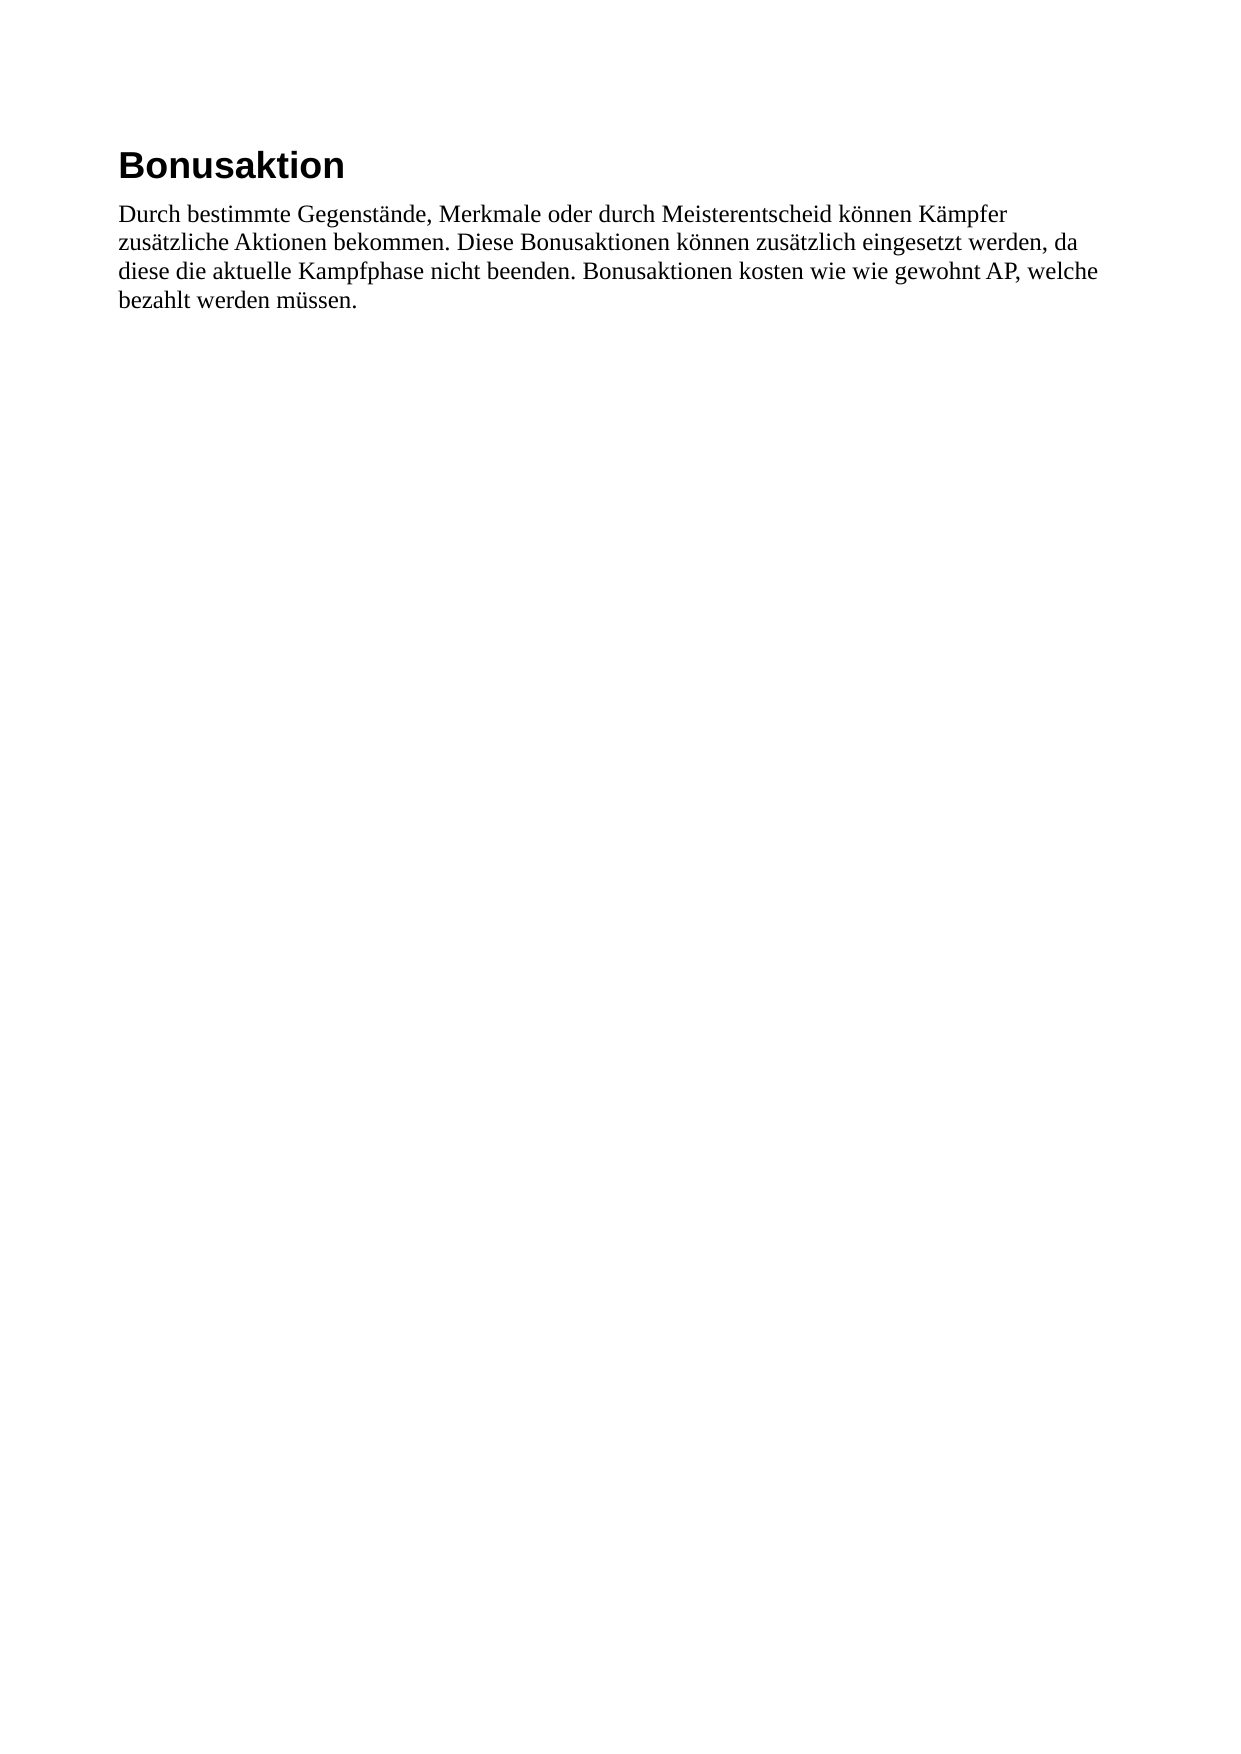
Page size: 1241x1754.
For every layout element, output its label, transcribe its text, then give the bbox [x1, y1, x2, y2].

text Durch bestimmte Gegenstände, Merkmale oder durch Meisterentscheid können Kämpfer zusätzliche Aktionen bekommen. Diese Bonusaktionen können zusätzlich eingesetzt werden, da diese die aktuelle Kampfphase nicht beenden. Bonusaktionen kosten wie wie gewohnt AP, welche bezahlt werden müssen. [118, 199, 1122, 314]
subtitle Bonusaktion [118, 143, 1122, 186]
